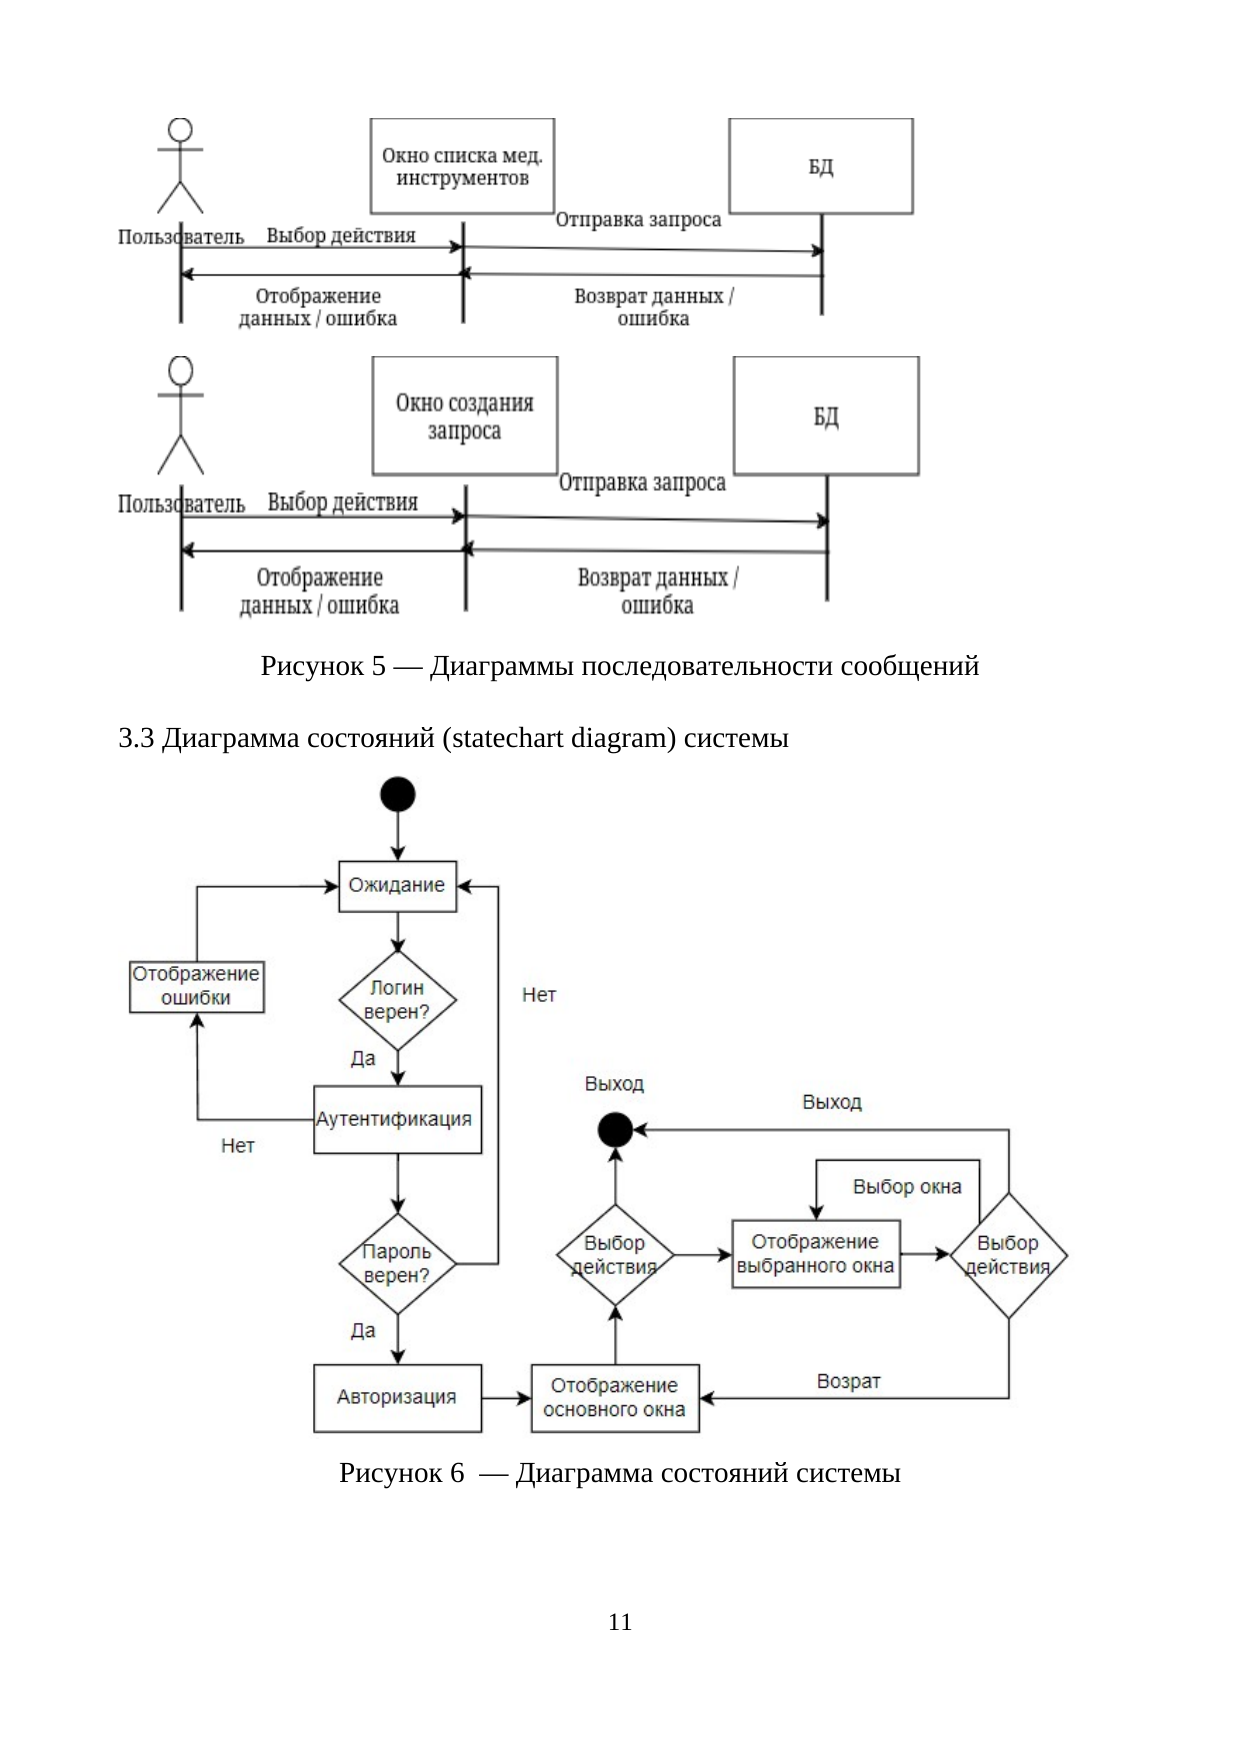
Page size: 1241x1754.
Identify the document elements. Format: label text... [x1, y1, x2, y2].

text Рисунок 5 — Диаграммы последовательности сообщений [118, 648, 1122, 682]
text Рисунок 6 — Диаграмма состояний системы [118, 1455, 1122, 1539]
picture [118, 118, 916, 340]
subtitle 3.3 Диаграмма состояний (statechart diagram) системы [118, 720, 1122, 753]
picture [118, 765, 1076, 1439]
picture [118, 356, 922, 632]
